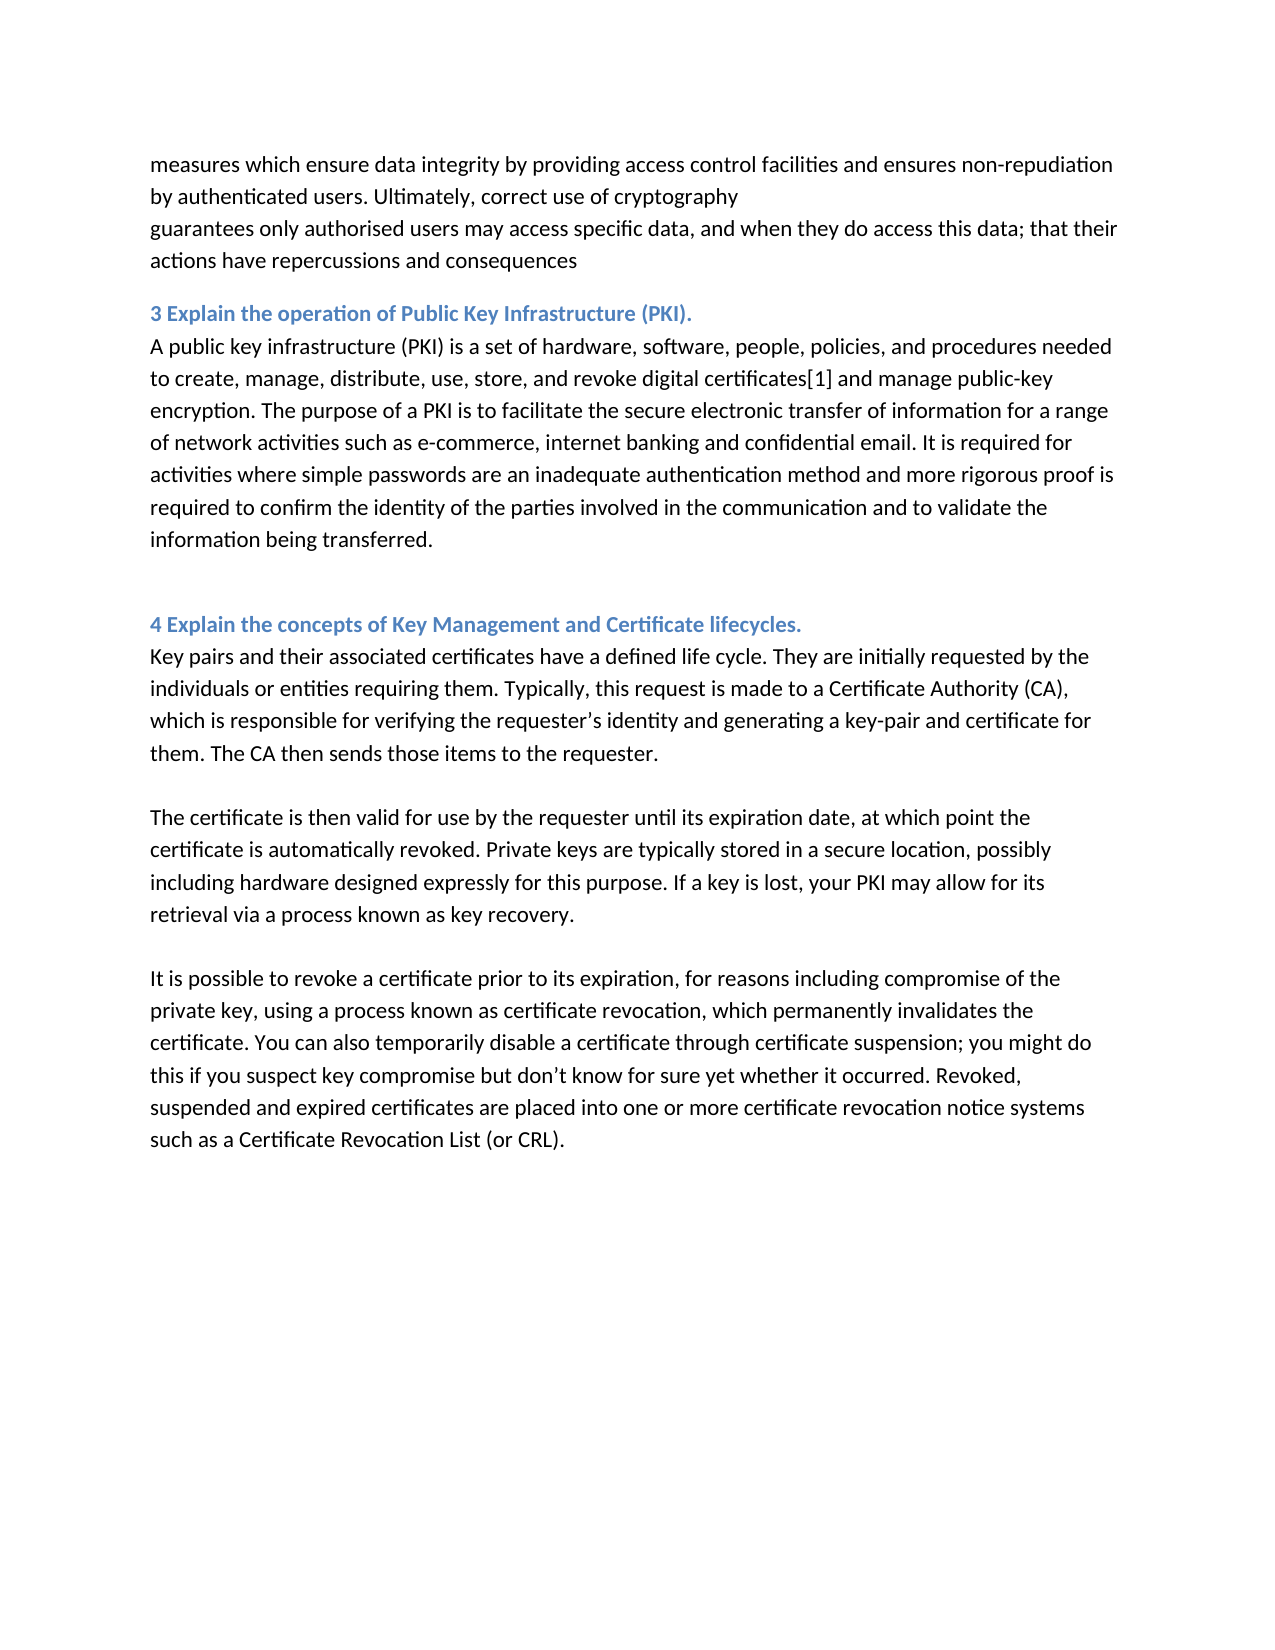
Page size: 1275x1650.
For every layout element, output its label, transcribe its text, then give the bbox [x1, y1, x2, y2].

text It is possible to revoke a certificate prior to its expiration, for reasons including compromise of the private key, using a process known as certificate revocation, which permanently invalidates the certificate. You can also temporarily disable a certificate through certificate suspension; you might do this if you suspect key compromise but don’t know for sure yet whether it occurred. Revoked, suspended and expired certificates are placed into one or more certificate revocation notice systems such as a Certificate Revocation List (or CRL). [150, 964, 1125, 1153]
text Key pairs and their associated certificates have a defined life cycle. They are initially requested by the individuals or entities requiring them. Typically, this request is made to a Certificate Authority (CA), which is responsible for verifying the requester’s identity and generating a key-pair and certificate for them. The CA then sends those items to the requester. [150, 642, 1125, 767]
text A public key infrastructure (PKI) is a set of hardware, software, people, policies, and procedures needed to create, manage, distribute, use, store, and revoke digital certificates[1] and manage public-key encryption. The purpose of a PKI is to facilitate the secure electronic transfer of information for a range of network activities such as e-commerce, internet banking and confidential email. It is required for activities where simple passwords are an inadequate authentication method and more rigorous proof is required to confirm the identity of the parties involved in the communication and to validate the information being transferred. [150, 332, 1125, 553]
subtitle 4 Explain the concepts of Key Management and Certificate lifecycles. [150, 610, 1125, 638]
text The certificate is then valid for use by the requester until its expiration date, at which point the certificate is automatically revoked. Private keys are typically stored in a secure location, possibly including hardware designed expressly for this purpose. If a key is lost, your PKI may allow for its retrieval via a process known as key recovery. [150, 803, 1125, 928]
subtitle 3 Explain the operation of Public Key Infrastructure (PKI). [150, 299, 1125, 328]
text measures which ensure data integrity by providing access control facilities and ensures non-repudiation by authenticated users. Ultimately, correct use of cryptography [150, 150, 1125, 210]
text guarantees only authorised users may access specific data, and when they do access this data; that their actions have repercussions and consequences [150, 214, 1125, 274]
